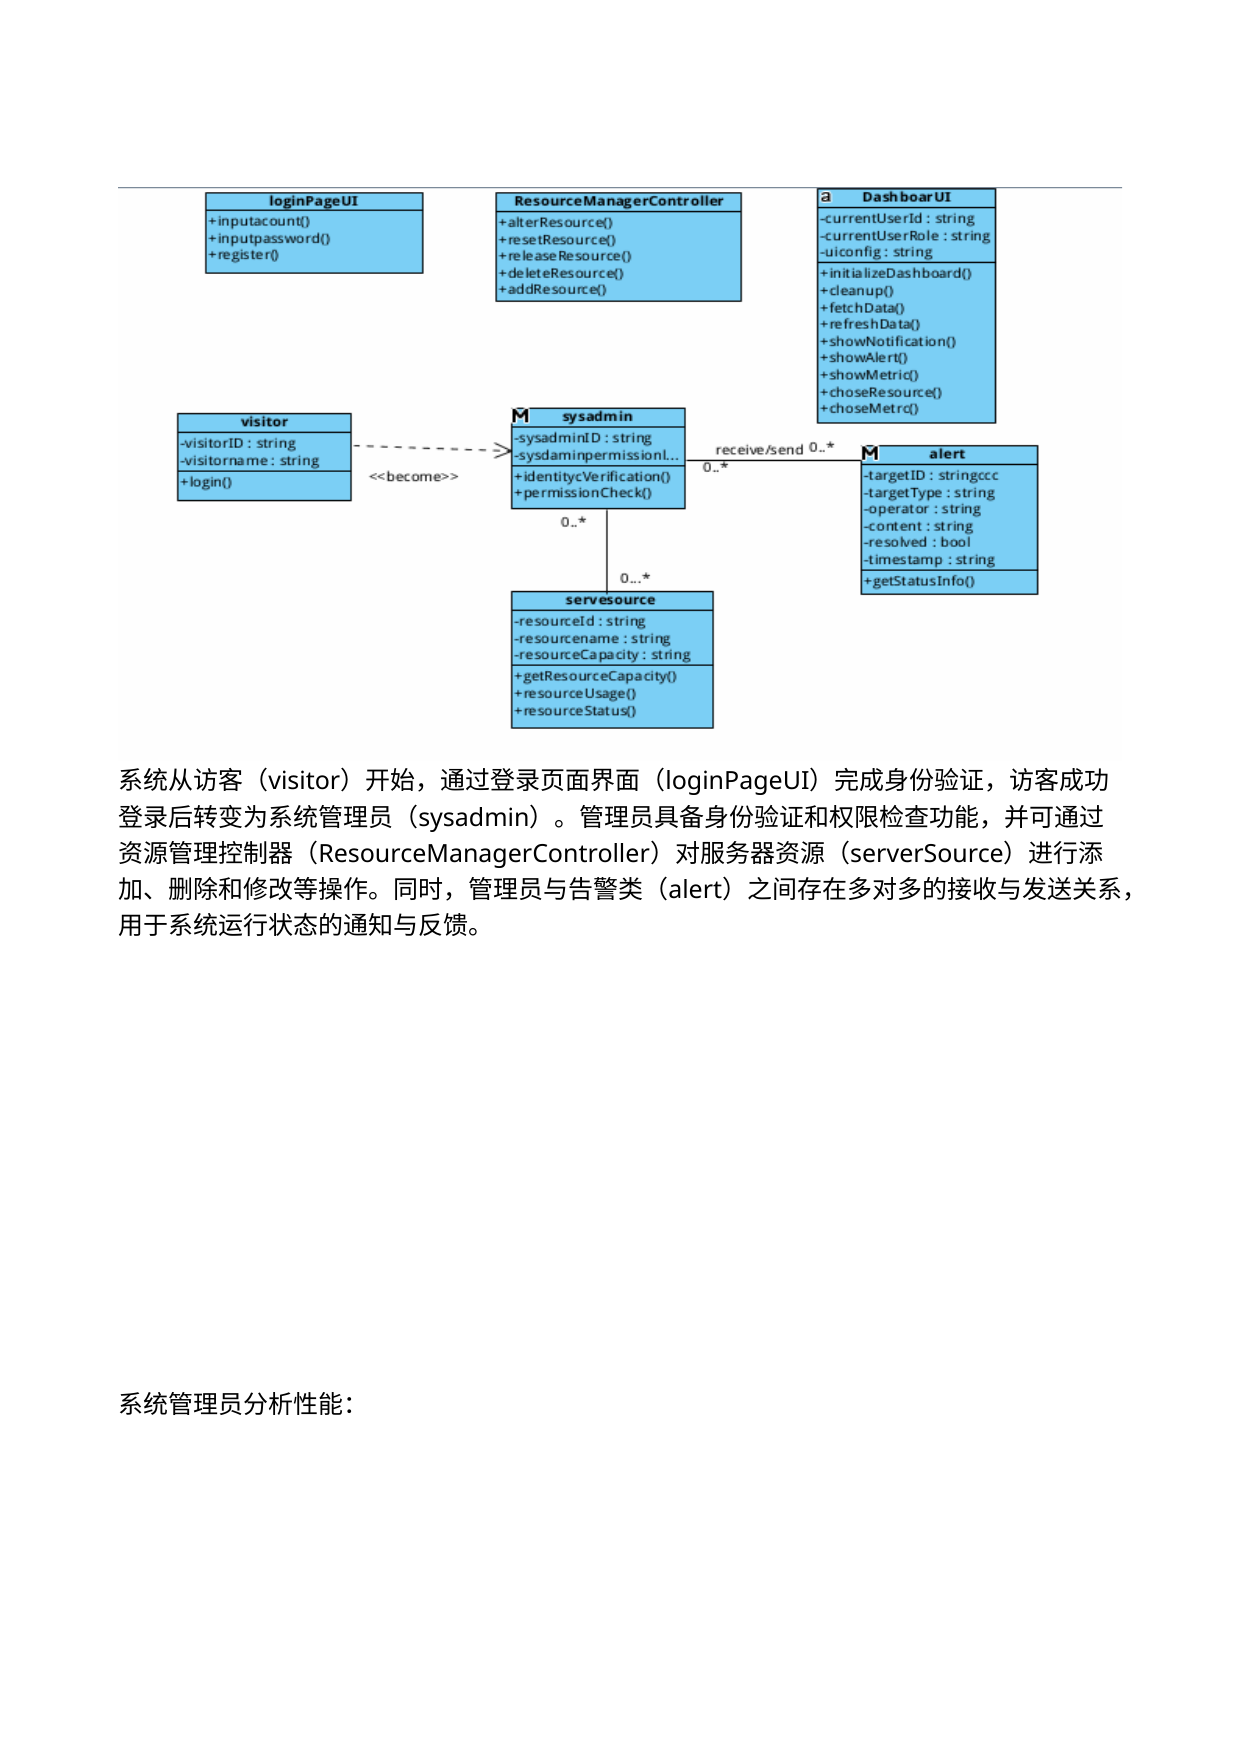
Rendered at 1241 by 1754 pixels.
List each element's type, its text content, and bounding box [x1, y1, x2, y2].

text 系统管理员分析性能： [118, 1385, 1122, 1421]
text 系统从访客（visitor）开始，通过登录页面界面（loginPageUI）完成身份验证，访客成功登录后转变为系统管理员（sysadmin）。管理员具备身份验证和权限检查功能，并可通过资源管理控制器（ResourceManagerController）对服务器资源（serverSource）进行添加、删除和修改等操作。同时，管理员与告警类（alert）之间存在多对多的接收与发送关系，用于系统运行状态的通知与反馈。 [118, 761, 1122, 942]
picture [118, 187, 1123, 761]
